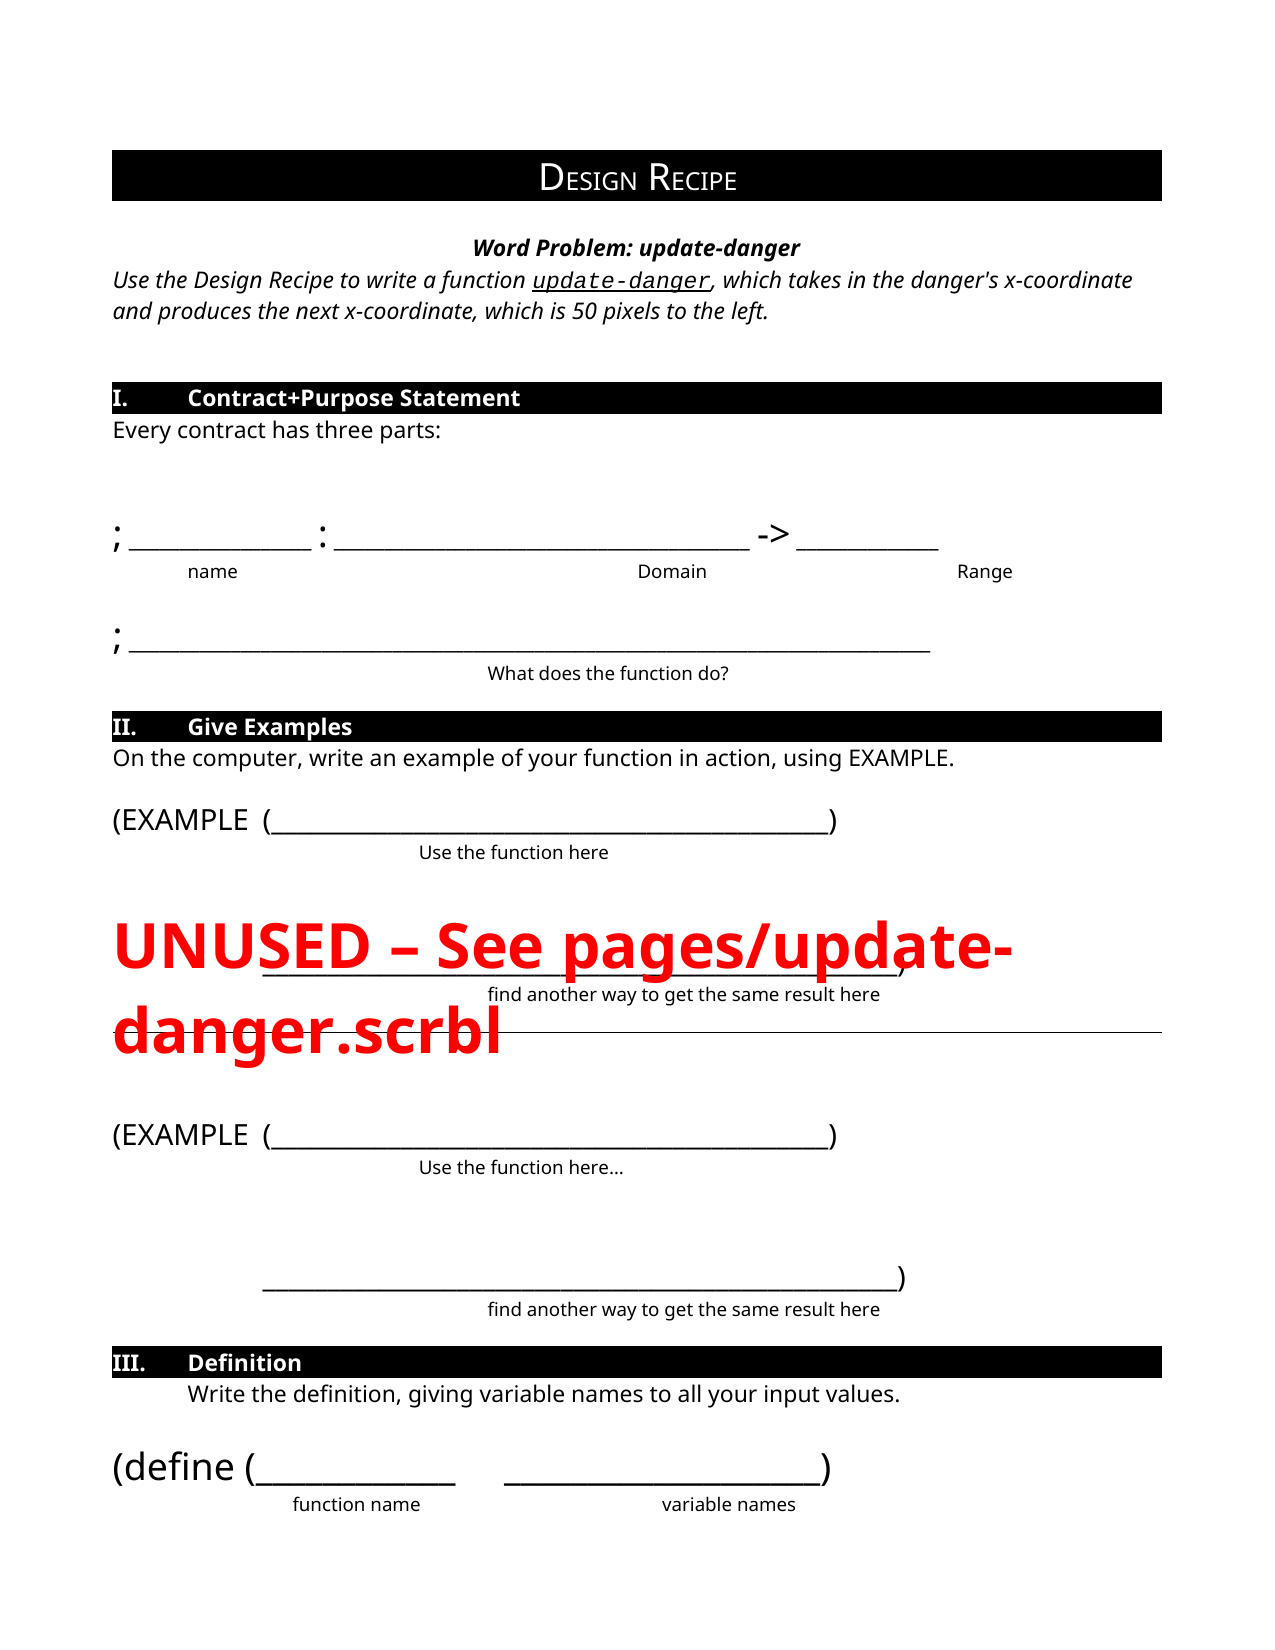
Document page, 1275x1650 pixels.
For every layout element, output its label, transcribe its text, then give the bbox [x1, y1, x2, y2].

subtitle Definition [112, 1346, 1162, 1378]
text Use the Design Recipe to write a function update-danger, which takes in the danger's x-coordinate and produces the next x-coordinate, which is 50 pixels to the left. [112, 263, 1162, 326]
subtitle Design Recipe [112, 150, 1162, 201]
subtitle Contract+Purpose Statement [112, 382, 1162, 414]
list Write the definition, giving variable names to all your input values. [150, 1378, 1162, 1409]
text find another way to get the same result here [487, 981, 1162, 1006]
text function name variable names [112, 1491, 1162, 1517]
text Use the function here… [337, 1154, 1162, 1180]
text find another way to get the same result here [487, 1296, 1162, 1321]
text _________________________________________________) [826, 941, 1162, 981]
text name Domain Range [112, 558, 1162, 584]
text What does the function do? [112, 661, 1162, 686]
text (EXAMPLE (___________________________________________) [112, 1114, 1162, 1154]
text Word Problem: update-danger [112, 232, 1162, 263]
text On the computer, write an example of your function in action, using EXAMPLE. [112, 742, 1162, 773]
text _________________________________________________) [187, 1256, 1162, 1296]
text _________________________________________________) [187, 941, 566, 981]
text _________________________________________________) [575, 941, 664, 975]
text (EXAMPLE (___________________________________________) [112, 799, 1162, 839]
text Every contract has three parts: [112, 414, 1162, 445]
text ; __________________ : _________________________________________ -> ______________ [112, 507, 1162, 558]
subtitle Give Examples [112, 711, 1162, 742]
text (define (____________ ___________________) [112, 1440, 1162, 1491]
text ; _______________________________________________________________________________ [112, 609, 1162, 661]
text _________________________________________________) [672, 941, 817, 975]
text Use the function here [337, 839, 1162, 865]
